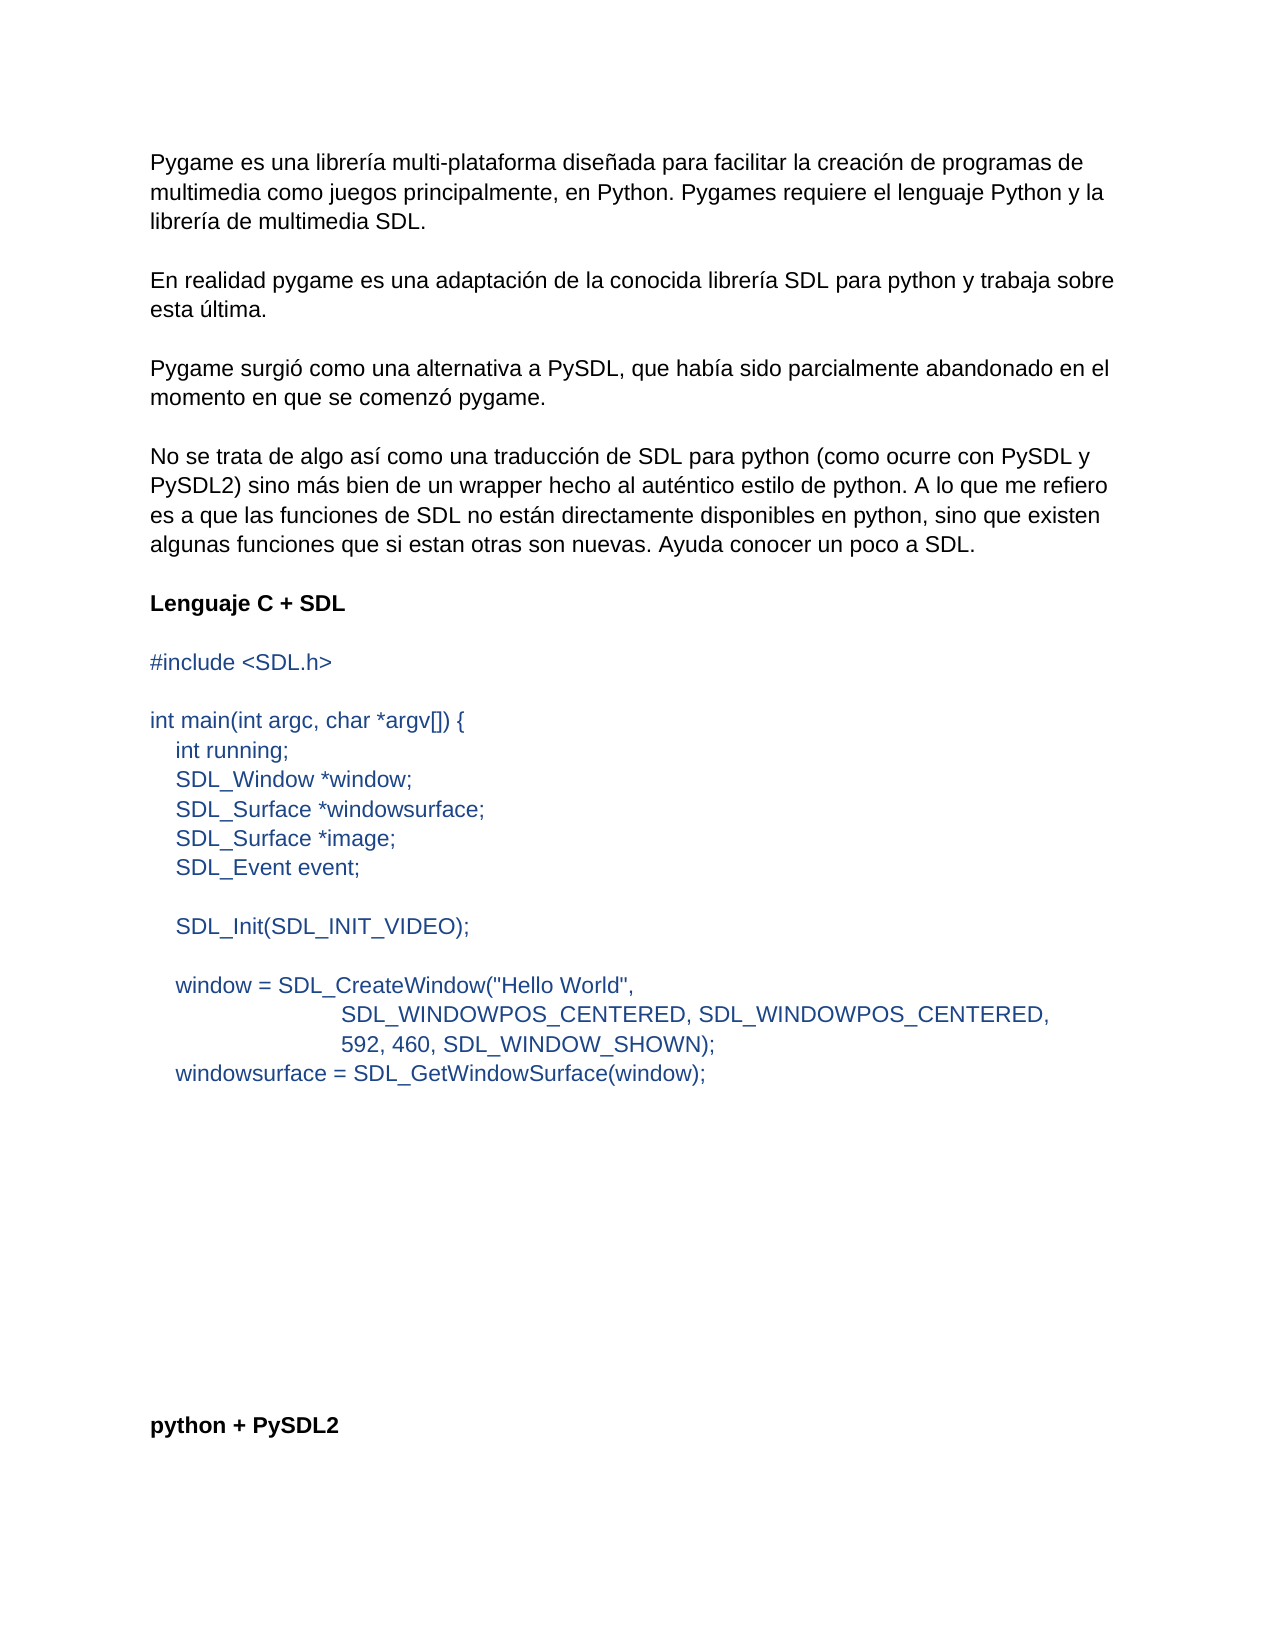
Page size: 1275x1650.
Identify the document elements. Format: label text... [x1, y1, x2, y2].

text En realidad pygame es una adaptación de la conocida librería SDL para python y trabaja sobre esta última. [150, 267, 1125, 322]
text Pygame surgió como una alternativa a PySDL, que había sido parcialmente abandonado en el momento en que se comenzó pygame. [150, 356, 1125, 411]
text Lenguaje C + SDL [150, 591, 1125, 616]
text No se trata de algo así como una traducción de SDL para python (como ocurre con PySDL y PySDL2) sino más bien de un wrapper hecho al auténtico estilo de python. A lo que me refiero es a que las funciones de SDL no están directamente disponibles en python, sino que existen algunas funciones que si estan otras son nuevas. Ayuda conocer un poco a SDL. [150, 444, 1125, 557]
text Pygame es una librería multi-plataforma diseñada para facilitar la creación de programas de multimedia como juegos principalmente, en Python. Pygames requiere el lenguaje Python y la librería de multimedia SDL. [150, 150, 1125, 234]
text python + PySDL2 [150, 1413, 1125, 1439]
text #include <SDL.h> int main(int argc, char *argv[]) { int running; SDL_Window *window; SDL_Surface *windowsurface; SDL_Surface *image; SDL_Event event; SDL_Init(SDL_INIT_VIDEO); window = SDL_CreateWindow("Hello World", SDL_WINDOWPOS_CENTERED, SDL_WINDOWPOS_CENTERED, 592, 460, SDL_WINDOW_SHOWN); windowsurface = SDL_GetWindowSurface(window); [150, 649, 1125, 1086]
